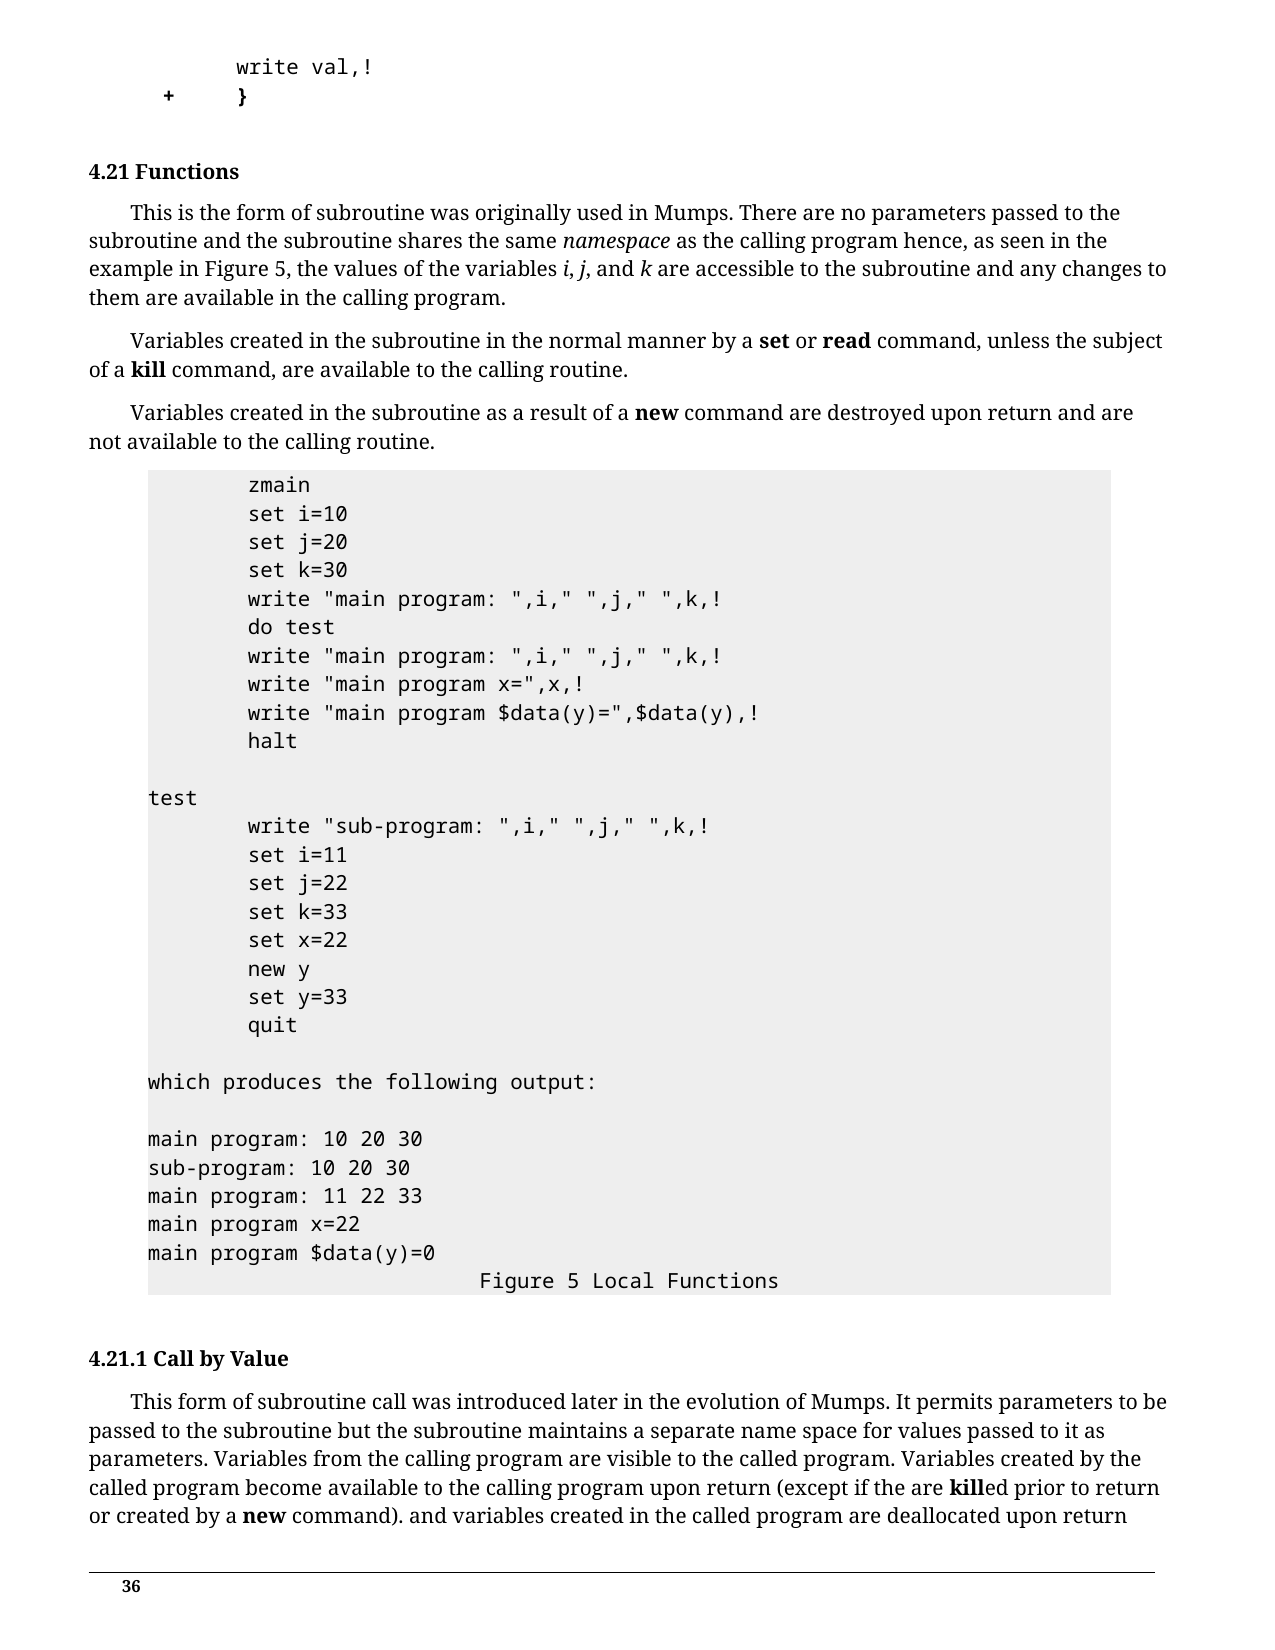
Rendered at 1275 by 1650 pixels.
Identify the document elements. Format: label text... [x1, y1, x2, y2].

text Figure 5 Local Functions [148, 1266, 1111, 1295]
text main program: 11 22 33 [148, 1181, 1111, 1209]
text test [148, 783, 1111, 811]
text set j=20 [148, 527, 1111, 556]
subtitle Call by Value [88, 1344, 1170, 1372]
text write "main program: ",i," ",j," ",k,! [148, 641, 1111, 669]
text which produces the following output: [148, 1067, 1111, 1096]
text main program $data(y)=0 [148, 1238, 1111, 1266]
text This form of subroutine call was introduced later in the evolution of Mumps. It permits parameters to be passed to the subroutine but the subroutine maintains a separate name space for values passed to it as parameters. Variables from the calling program are visible to the called program. Variables created by the called program become available to the calling program upon return (except if the are killed prior to return or created by a new command). and variables created in the called program are deallocated upon return [88, 1387, 1170, 1529]
text write "main program: ",i," ",j," ",k,! [148, 584, 1111, 612]
text write "main program x=",x,! [148, 669, 1111, 698]
text set i=10 [148, 499, 1111, 527]
text main program x=22 [148, 1209, 1111, 1238]
text zmain [148, 470, 1111, 499]
text write "main program $data(y)=",$data(y),! [148, 698, 1111, 726]
subtitle Functions [88, 157, 1170, 186]
text main program: 10 20 30 [148, 1124, 1111, 1153]
text Variables created in the subroutine as a result of a new command are destroyed upon return and are not available to the calling routine. [88, 398, 1170, 455]
text set y=33 [148, 982, 1111, 1011]
text set i=11 [148, 840, 1111, 868]
text set k=33 [148, 897, 1111, 925]
text + } [88, 81, 1170, 109]
text This is the form of subroutine was originally used in Mumps. There are no parameters passed to the subroutine and the subroutine shares the same namespace as the calling program hence, as seen in the example in Figure 5, the values of the variables i, j, and k are accessible to the subroutine and any changes to them are available in the calling program. [88, 198, 1170, 311]
text halt [148, 726, 1111, 754]
text do test [148, 612, 1111, 641]
text quit [148, 1011, 1111, 1039]
text Variables created in the subroutine in the normal manner by a set or read command, unless the subject of a kill command, are available to the calling routine. [88, 326, 1170, 383]
text set j=22 [148, 868, 1111, 897]
text write "sub-program: ",i," ",j," ",k,! [148, 811, 1111, 840]
text new y [148, 954, 1111, 982]
text sub-program: 10 20 30 [148, 1153, 1111, 1181]
text write val,! [88, 52, 1170, 81]
text set x=22 [148, 925, 1111, 954]
text set k=30 [148, 556, 1111, 584]
